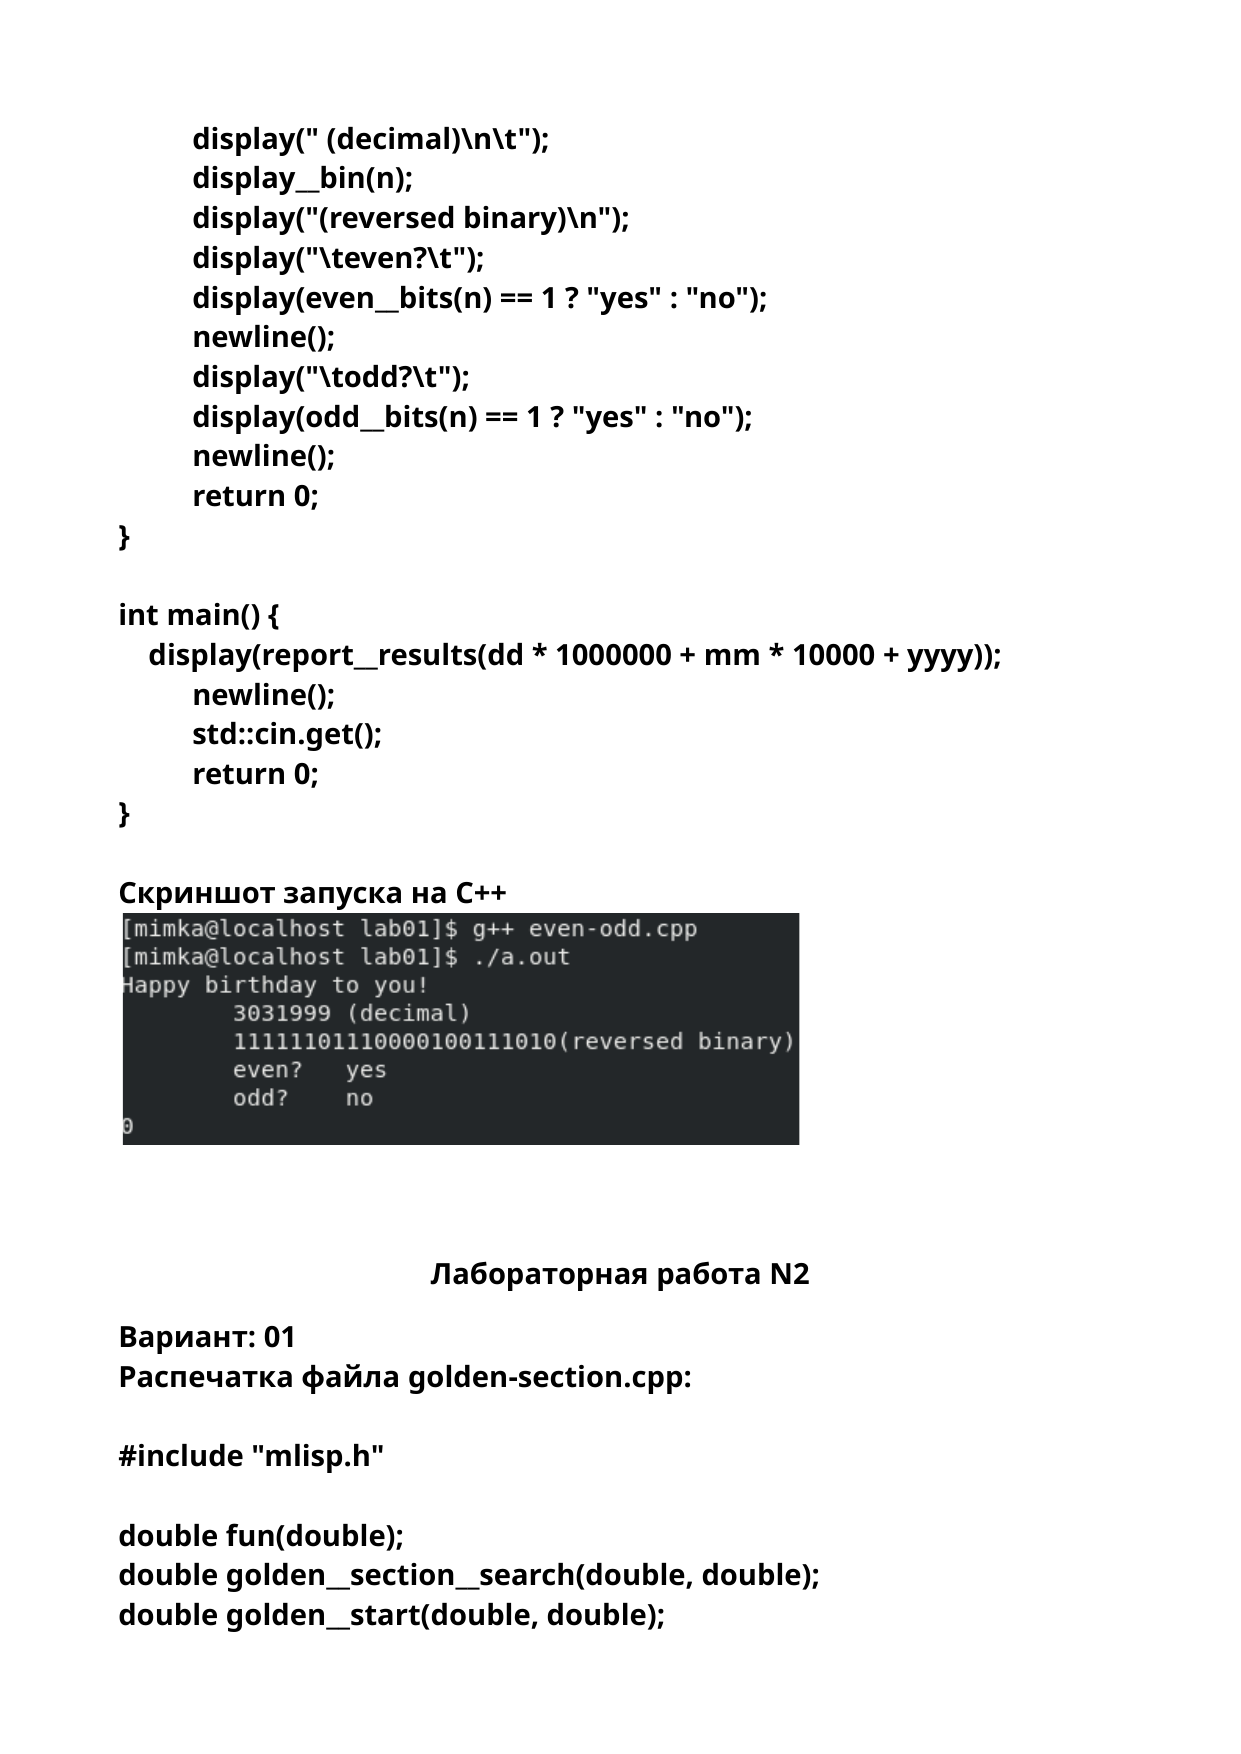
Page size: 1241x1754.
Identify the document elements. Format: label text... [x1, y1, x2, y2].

text display("\teven?\t"); [118, 237, 1122, 277]
text return 0; [118, 753, 1122, 793]
text #include "mlisp.h" [118, 1435, 1122, 1475]
text Распечатка файла golden-section.cpp: [118, 1356, 1122, 1396]
text display(even__bits(n) == 1 ? "yes" : "no"); [118, 277, 1122, 317]
text } [118, 793, 1122, 832]
text display(odd__bits(n) == 1 ? "yes" : "no"); [118, 396, 1122, 436]
text newline(); [118, 674, 1122, 713]
text display__bin(n); [118, 158, 1122, 197]
text Скриншот запуска на C++ [118, 872, 1122, 912]
text int main() { [118, 594, 1122, 634]
text display(" (decimal)\n\t"); [118, 118, 1122, 158]
text display(report__results(dd * 1000000 + mm * 10000 + yyyy)); [118, 634, 1122, 674]
text newline(); [118, 436, 1122, 475]
picture [122, 913, 800, 1145]
text std::cin.get(); [118, 713, 1122, 753]
text double golden__start(double, double); [118, 1594, 1122, 1634]
text double fun(double); [118, 1515, 1122, 1554]
text Лабораторная работа N2 [118, 1253, 1122, 1293]
text double golden__section__search(double, double); [118, 1554, 1122, 1594]
text display("(reversed binary)\n"); [118, 197, 1122, 237]
text return 0; [118, 475, 1122, 515]
text display("\todd?\t"); [118, 356, 1122, 396]
text newline(); [118, 317, 1122, 356]
text } [118, 515, 1122, 555]
text Вариант: 01 [118, 1316, 1122, 1356]
